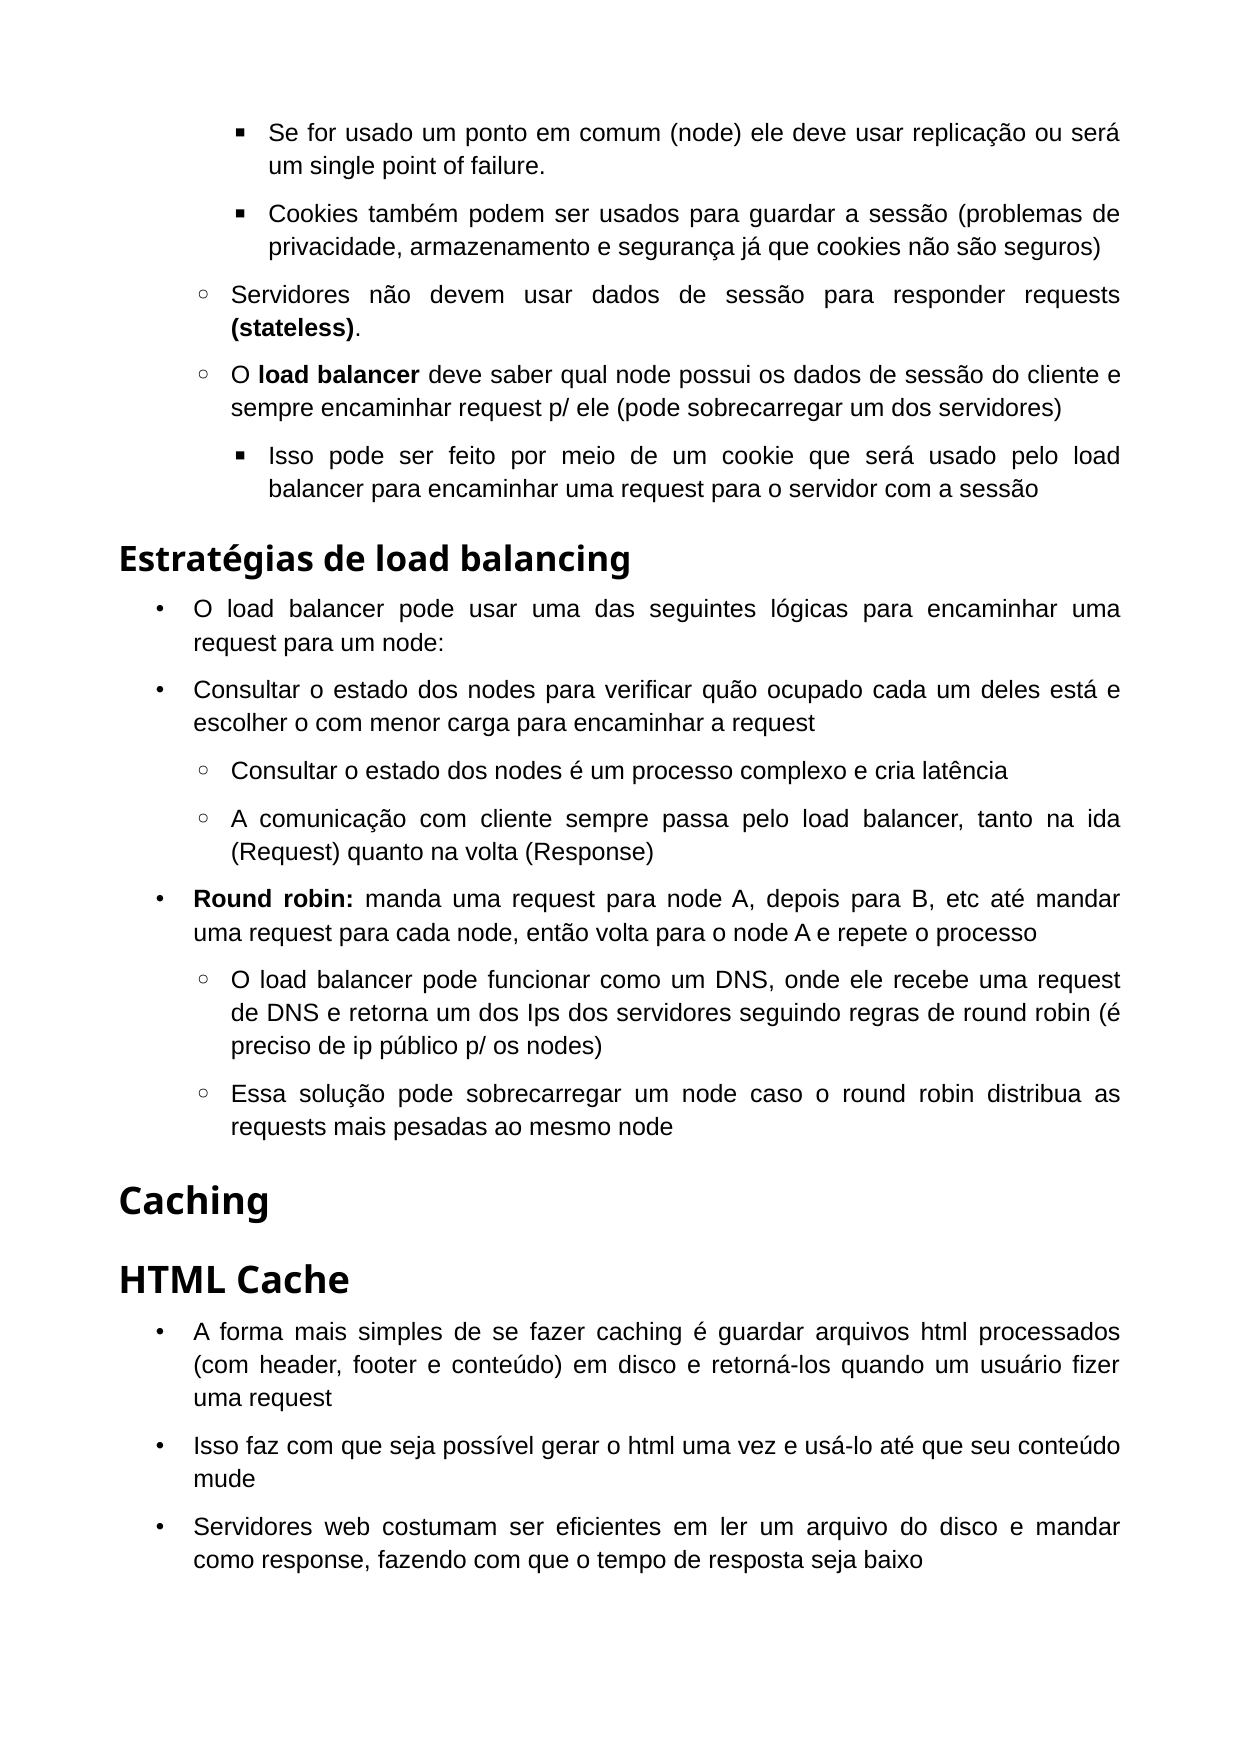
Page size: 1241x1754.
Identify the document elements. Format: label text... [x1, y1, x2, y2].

list Se for usado um ponto em comum (node) ele deve usar replicação ou será um single point of failure. [231, 118, 1122, 180]
list A forma mais simples de se fazer caching é guardar arquivos html processados (com header, footer e conteúdo) em disco e retorná-los quando um usuário fizer uma request [156, 1317, 1122, 1412]
list O load balancer pode funcionar como um DNS, onde ele recebe uma request de DNS e retorna um dos Ips dos servidores seguindo regras de round robin (é preciso de ip público p/ os nodes) [193, 965, 1122, 1060]
subtitle Estratégias de load balancing [118, 534, 1122, 582]
list Isso pode ser feito por meio de um cookie que será usado pelo load balancer para encaminhar uma request para o servidor com a sessão [231, 441, 1122, 503]
list Isso faz com que seja possível gerar o html uma vez e usá-lo até que seu conteúdo mude [156, 1431, 1122, 1493]
list O load balancer deve saber qual node possui os dados de sessão do cliente e sempre encaminhar request p/ ele (pode sobrecarregar um dos servidores) [193, 360, 1122, 422]
list Consultar o estado dos nodes para verificar quão ocupado cada um deles está e escolher o com menor carga para encaminhar a request [156, 675, 1122, 737]
subtitle Caching [118, 1174, 1122, 1226]
subtitle HTML Cache [118, 1253, 1122, 1304]
list A comunicação com cliente sempre passa pelo load balancer, tanto na ida (Request) quanto na volta (Response) [193, 804, 1122, 866]
list O load balancer pode usar uma das seguintes lógicas para encaminhar uma request para um node: [156, 594, 1122, 656]
list Consultar o estado dos nodes é um processo complexo e cria latência [193, 756, 1122, 785]
list Servidores não devem usar dados de sessão para responder requests (stateless). [193, 279, 1122, 341]
list Servidores web costumam ser eficientes em ler um arquivo do disco e mandar como response, fazendo com que o tempo de resposta seja baixo [156, 1512, 1122, 1573]
list Cookies também podem ser usados para guardar a sessão (problemas de privacidade, armazenamento e segurança já que cookies não são seguros) [231, 199, 1122, 261]
list Round robin: manda uma request para node A, depois para B, etc até mandar uma request para cada node, então volta para o node A e repete o processo [156, 884, 1122, 946]
list Essa solução pode sobrecarregar um node caso o round robin distribua as requests mais pesadas ao mesmo node [193, 1079, 1122, 1141]
